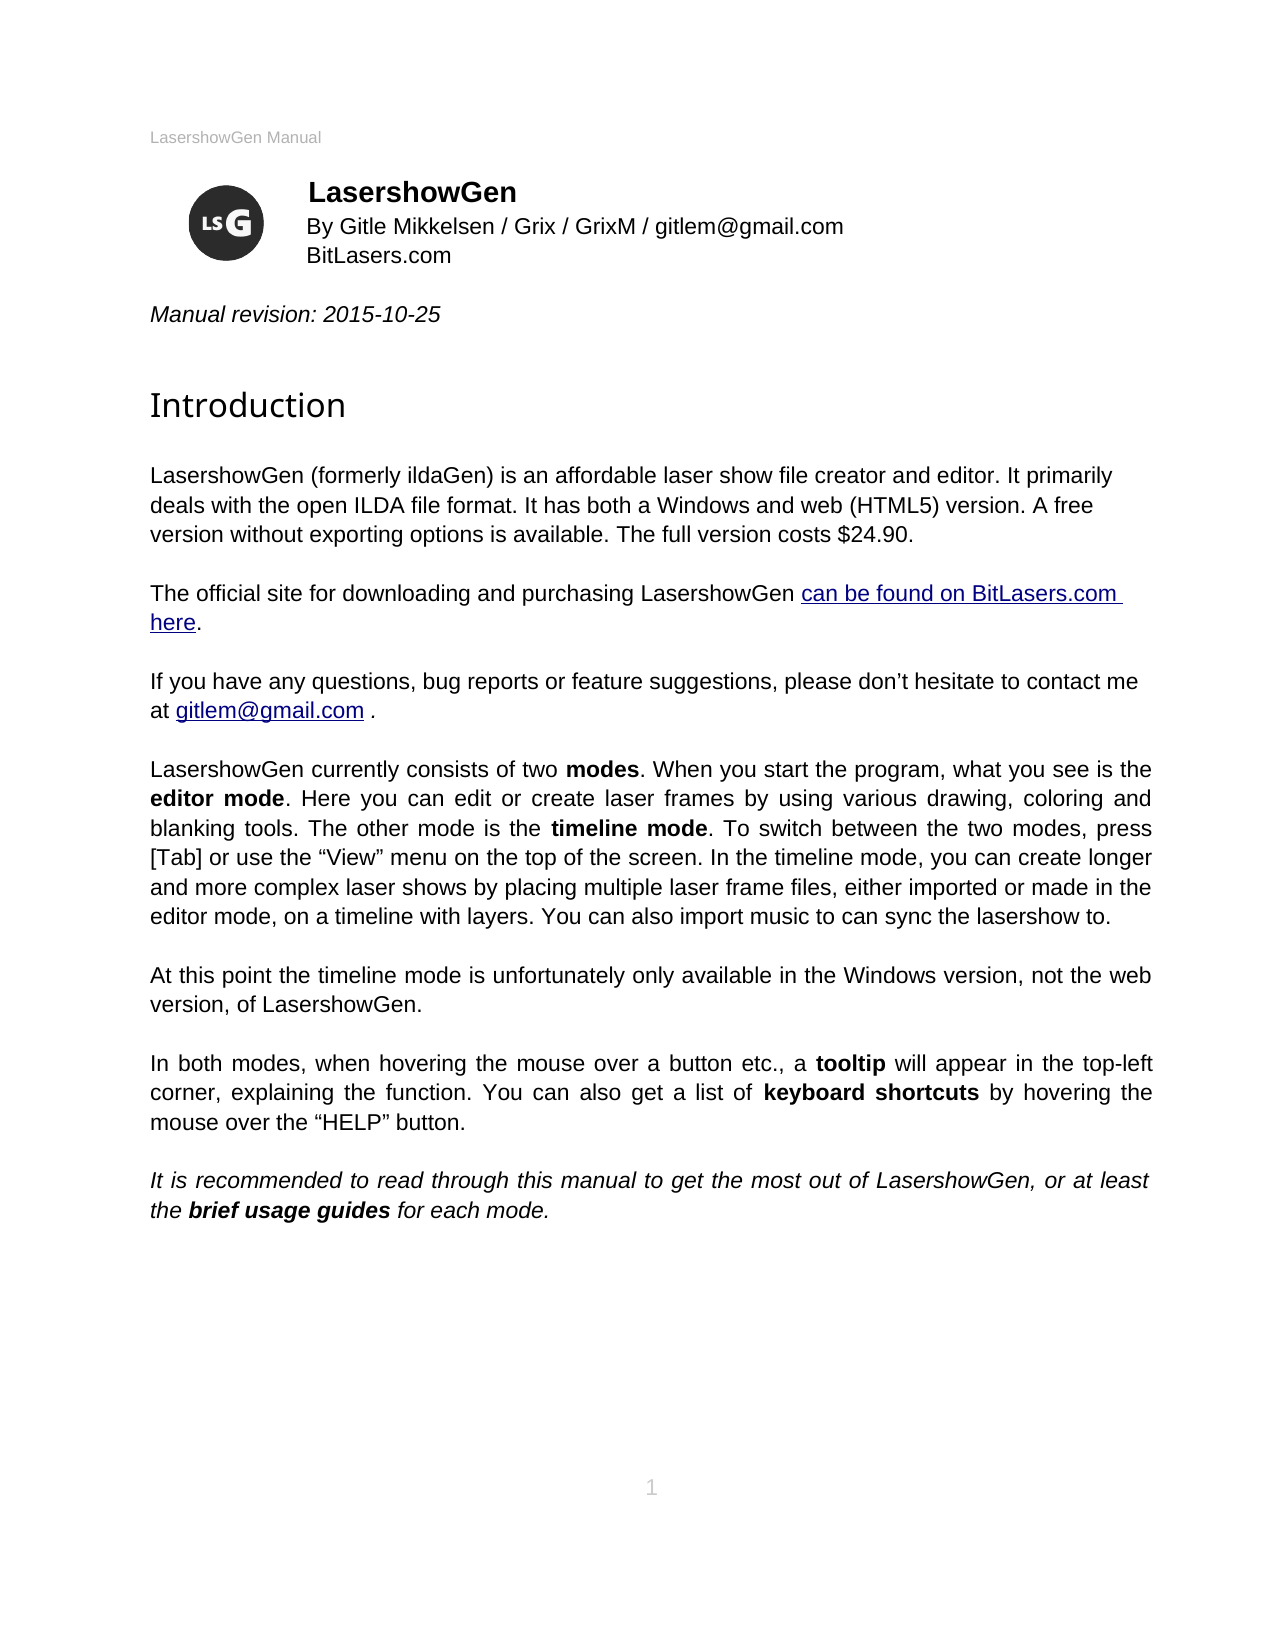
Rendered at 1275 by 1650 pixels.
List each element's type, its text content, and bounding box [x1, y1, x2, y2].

text By Gitle Mikkelsen / Grix / GrixM / gitlem@gmail.com [264, 214, 1153, 239]
text Manual revision: 2015-10-25 [150, 302, 1153, 327]
text If you have any questions, bug reports or feature suggestions, please don’t hesitate to contact me at gitlem@gmail.com . [150, 668, 1153, 723]
text LasershowGen currently consists of two modes. When you start the program, what you see is the editor mode. Here you can edit or create laser frames by using various drawing, coloring and blanking tools. The other mode is the timeline mode. To switch between the two modes, press [Tab] or use the “View” menu on the top of the screen. In the timeline mode, you can create longer and more complex laser shows by placing multiple laser frame files, either imported or made in the editor mode, on a timeline with layers. You can also import music to can sync the lasershow to. [150, 757, 1153, 929]
text LasershowGen (formerly ildaGen) is an affordable laser show file creator and editor. It primarily deals with the open ILDA file format. It has both a Windows and web (HTML5) version. A free version without exporting options is available. The full version costs $24.90. [150, 463, 1153, 547]
text The official site for downloading and purchasing LasershowGen can be found on BitLasers.com here. [150, 580, 1153, 635]
text LasershowGen [150, 176, 1153, 209]
picture [188, 185, 264, 261]
text It is recommended to read through this manual to get the most out of LasershowGen, or at least the brief usage guides for each mode. [150, 1168, 1153, 1223]
text BitLasers.com [150, 243, 1153, 269]
subtitle Introduction [150, 381, 1153, 427]
text In both modes, when hovering the mouse over a button etc., a tooltip will appear in the top-left corner, explaining the function. You can also get a list of keyboard shortcuts by hovering the mouse over the “HELP” button. [150, 1050, 1153, 1135]
text At this point the timeline mode is unfortunately only available in the Windows version, not the web version, of LasershowGen. [150, 962, 1153, 1017]
